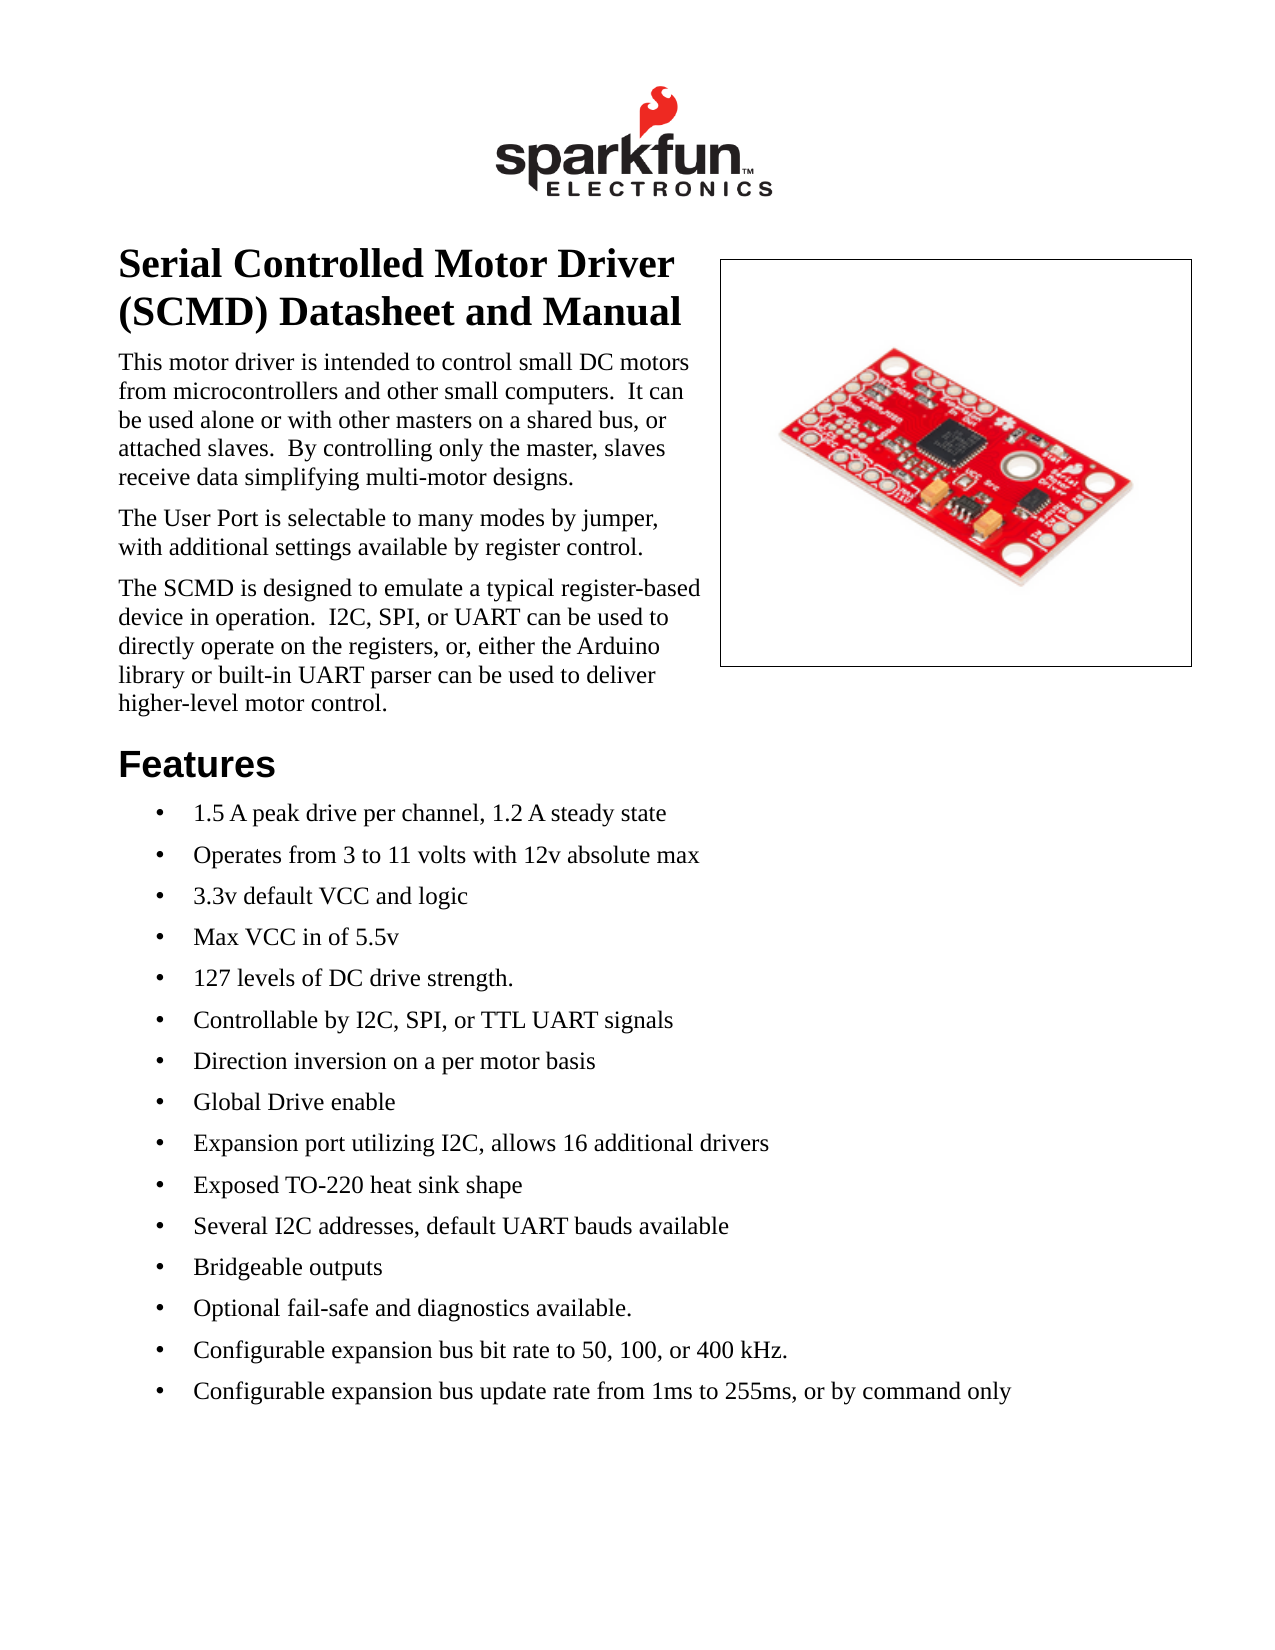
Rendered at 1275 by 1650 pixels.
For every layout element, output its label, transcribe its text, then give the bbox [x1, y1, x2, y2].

list Configurable expansion bus bit rate to 50, 100, or 400 kHz. [156, 1335, 1157, 1363]
subtitle Features [118, 742, 1157, 786]
text [721, 260, 1191, 666]
list Several I2C addresses, default UART bauds available [156, 1211, 1157, 1240]
text This motor driver is intended to control small DC motors from microcontrollers and other small computers. It can be used alone or with other masters on a shared bus, or attached slaves. By controlling only the master, slaves receive data simplifying multi-motor designs. [118, 347, 720, 491]
list Controllable by I2C, SPI, or TTL UART signals [156, 1005, 1157, 1033]
list Optional fail-safe and diagnostics available. [156, 1293, 1157, 1322]
list 1.5 A peak drive per channel, 1.2 A steady state [156, 798, 1157, 827]
list Direction inversion on a per motor basis [156, 1046, 1157, 1075]
list Exposed TO-220 heat sink shape [156, 1170, 1157, 1198]
list Max VCC in of 5.5v [156, 922, 1157, 951]
picture [493, 83, 781, 202]
picture [746, 319, 1170, 620]
list 127 levels of DC drive strength. [156, 963, 1157, 992]
list Operates from 3 to 11 volts with 12v absolute max [156, 840, 1157, 868]
text The User Port is selectable to many modes by jumper, with additional settings available by register control. [118, 503, 720, 561]
list Configurable expansion bus update rate from 1ms to 255ms, or by command only [156, 1376, 1157, 1405]
list 3.3v default VCC and logic [156, 881, 1157, 910]
list Expansion port utilizing I2C, allows 16 additional drivers [156, 1128, 1157, 1157]
list Global Drive enable [156, 1087, 1157, 1116]
text Serial Controlled Motor Driver (SCMD) Datasheet and Manual [118, 239, 1157, 335]
list Bridgeable outputs [156, 1252, 1157, 1281]
text The SCMD is designed to emulate a typical register-based device in operation. I2C, SPI, or UART can be used to directly operate on the registers, or, either the Arduino library or built-in UART parser can be used to deliver higher-level motor control. [118, 573, 1157, 717]
